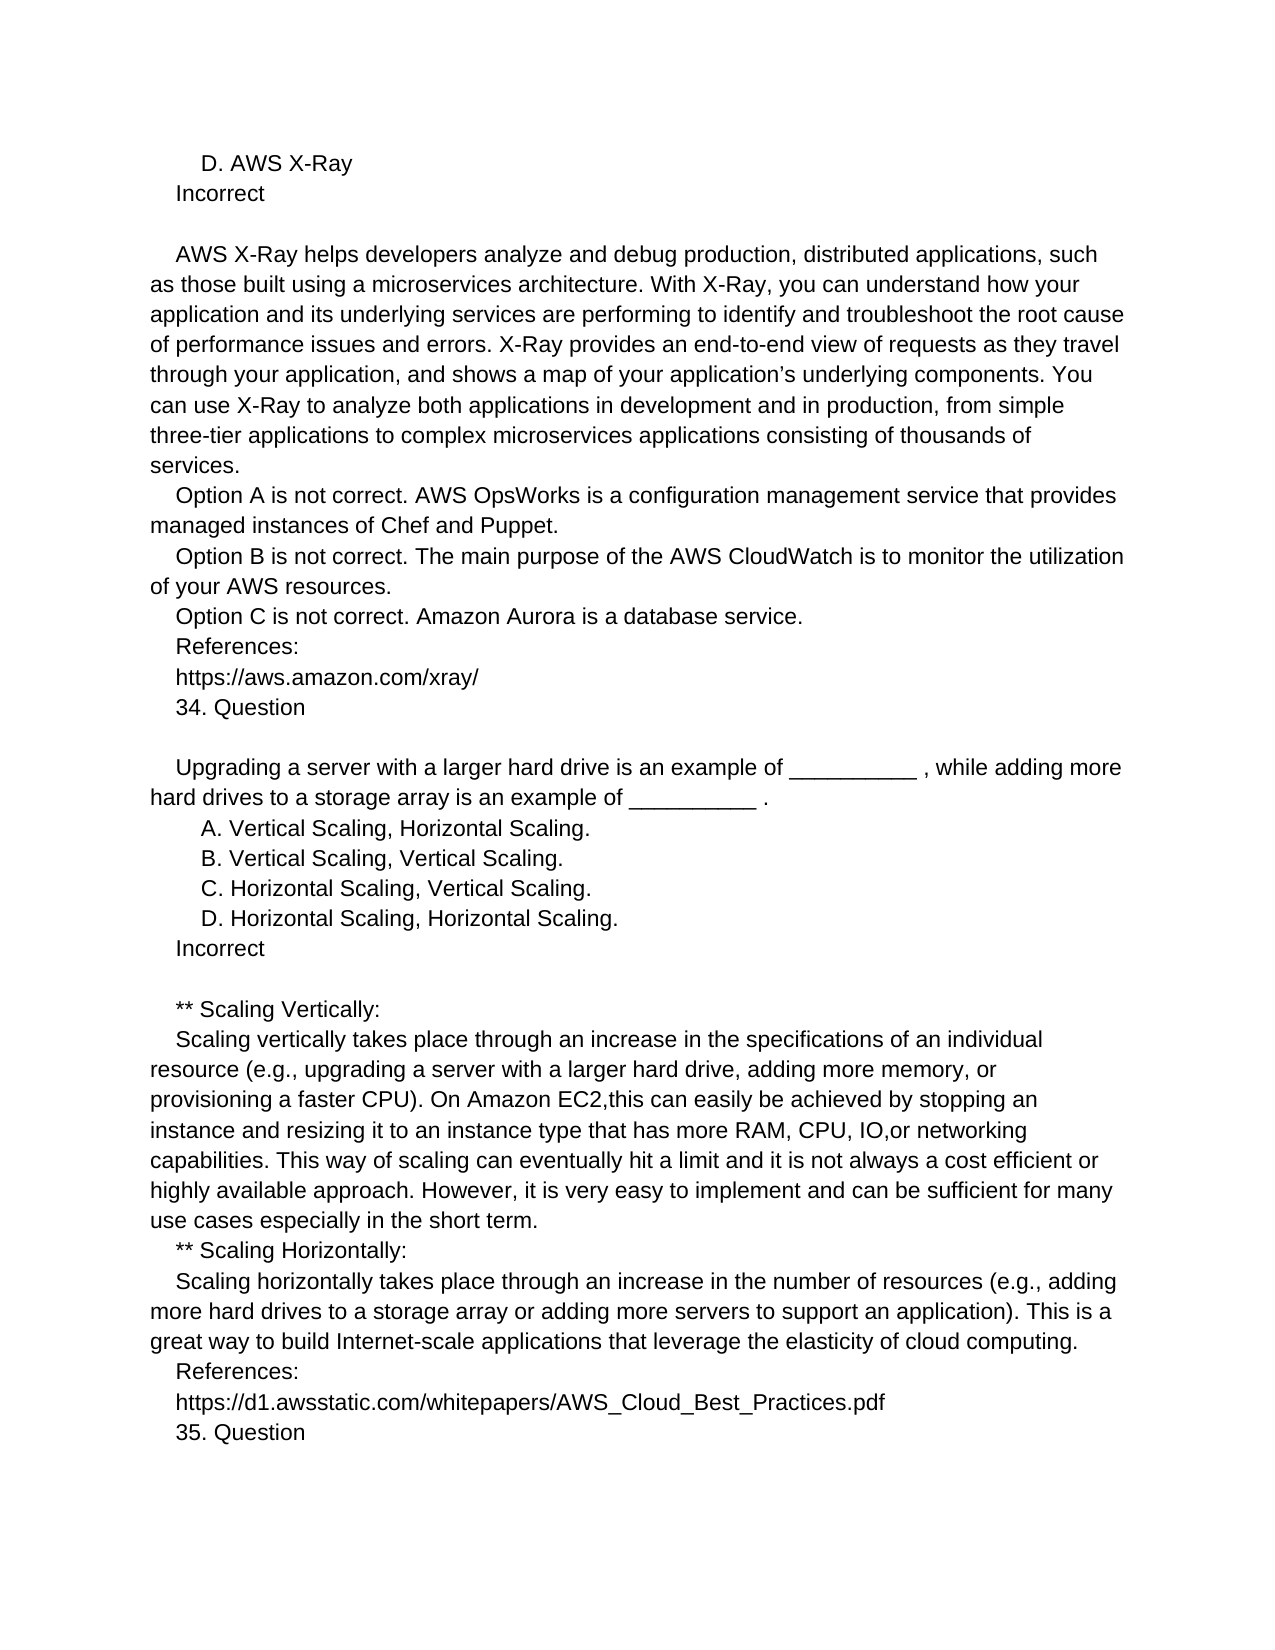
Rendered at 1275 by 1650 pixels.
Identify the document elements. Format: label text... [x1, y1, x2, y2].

text C. Horizontal Scaling, Vertical Scaling. [150, 875, 1125, 901]
text Upgrading a server with a larger hard drive is an example of __________ , while adding more hard drives to a storage array is an example of __________ . [150, 754, 1125, 811]
text Option C is not correct. Amazon Aurora is a database service. [150, 603, 1125, 629]
text 34. Question [150, 694, 1125, 720]
text B. Vertical Scaling, Vertical Scaling. [150, 845, 1125, 871]
text D. AWS X-Ray [150, 150, 1125, 176]
text Option A is not correct. AWS OpsWorks is a configuration management service that provides managed instances of Chef and Puppet. [150, 482, 1125, 539]
text Option B is not correct. The main purpose of the AWS CloudWatch is to monitor the utilization of your AWS resources. [150, 543, 1125, 599]
text ** Scaling Horizontally: [150, 1237, 1125, 1264]
text A. Vertical Scaling, Horizontal Scaling. [150, 814, 1125, 841]
text References: [150, 633, 1125, 660]
text AWS X-Ray helps developers analyze and debug production, distributed applications, such as those built using a microservices architecture. With X-Ray, you can understand how your application and its underlying services are performing to identify and troubleshoot the root cause of performance issues and errors. X-Ray provides an end-to-end view of requests as they travel through your application, and shows a map of your application’s underlying components. You can use X-Ray to analyze both applications in development and in production, from simple three-tier applications to complex microservices applications consisting of thousands of services. [150, 241, 1125, 478]
text Incorrect [150, 180, 1125, 207]
text Scaling vertically takes place through an increase in the specifications of an individual resource (e.g., upgrading a server with a larger hard drive, adding more memory, or provisioning a faster CPU). On Amazon EC2,this can easily be achieved by stopping an instance and resizing it to an instance type that has more RAM, CPU, IO,or networking capabilities. This way of scaling can eventually hit a limit and it is not always a cost efficient or highly available approach. However, it is very easy to implement and can be sufficient for many use cases especially in the short term. [150, 1026, 1125, 1234]
text 35. Question [150, 1419, 1125, 1445]
text https://aws.amazon.com/xray/ [150, 663, 1125, 690]
text References: [150, 1358, 1125, 1385]
text Incorrect [150, 935, 1125, 962]
text https://d1.awsstatic.com/whitepapers/AWS_Cloud_Best_Practices.pdf [150, 1388, 1125, 1415]
text ** Scaling Vertically: [150, 996, 1125, 1022]
text Scaling horizontally takes place through an increase in the number of resources (e.g., adding more hard drives to a storage array or adding more servers to support an application). This is a great way to build Internet-scale applications that leverage the elasticity of cloud computing. [150, 1268, 1125, 1354]
text D. Horizontal Scaling, Horizontal Scaling. [150, 905, 1125, 932]
